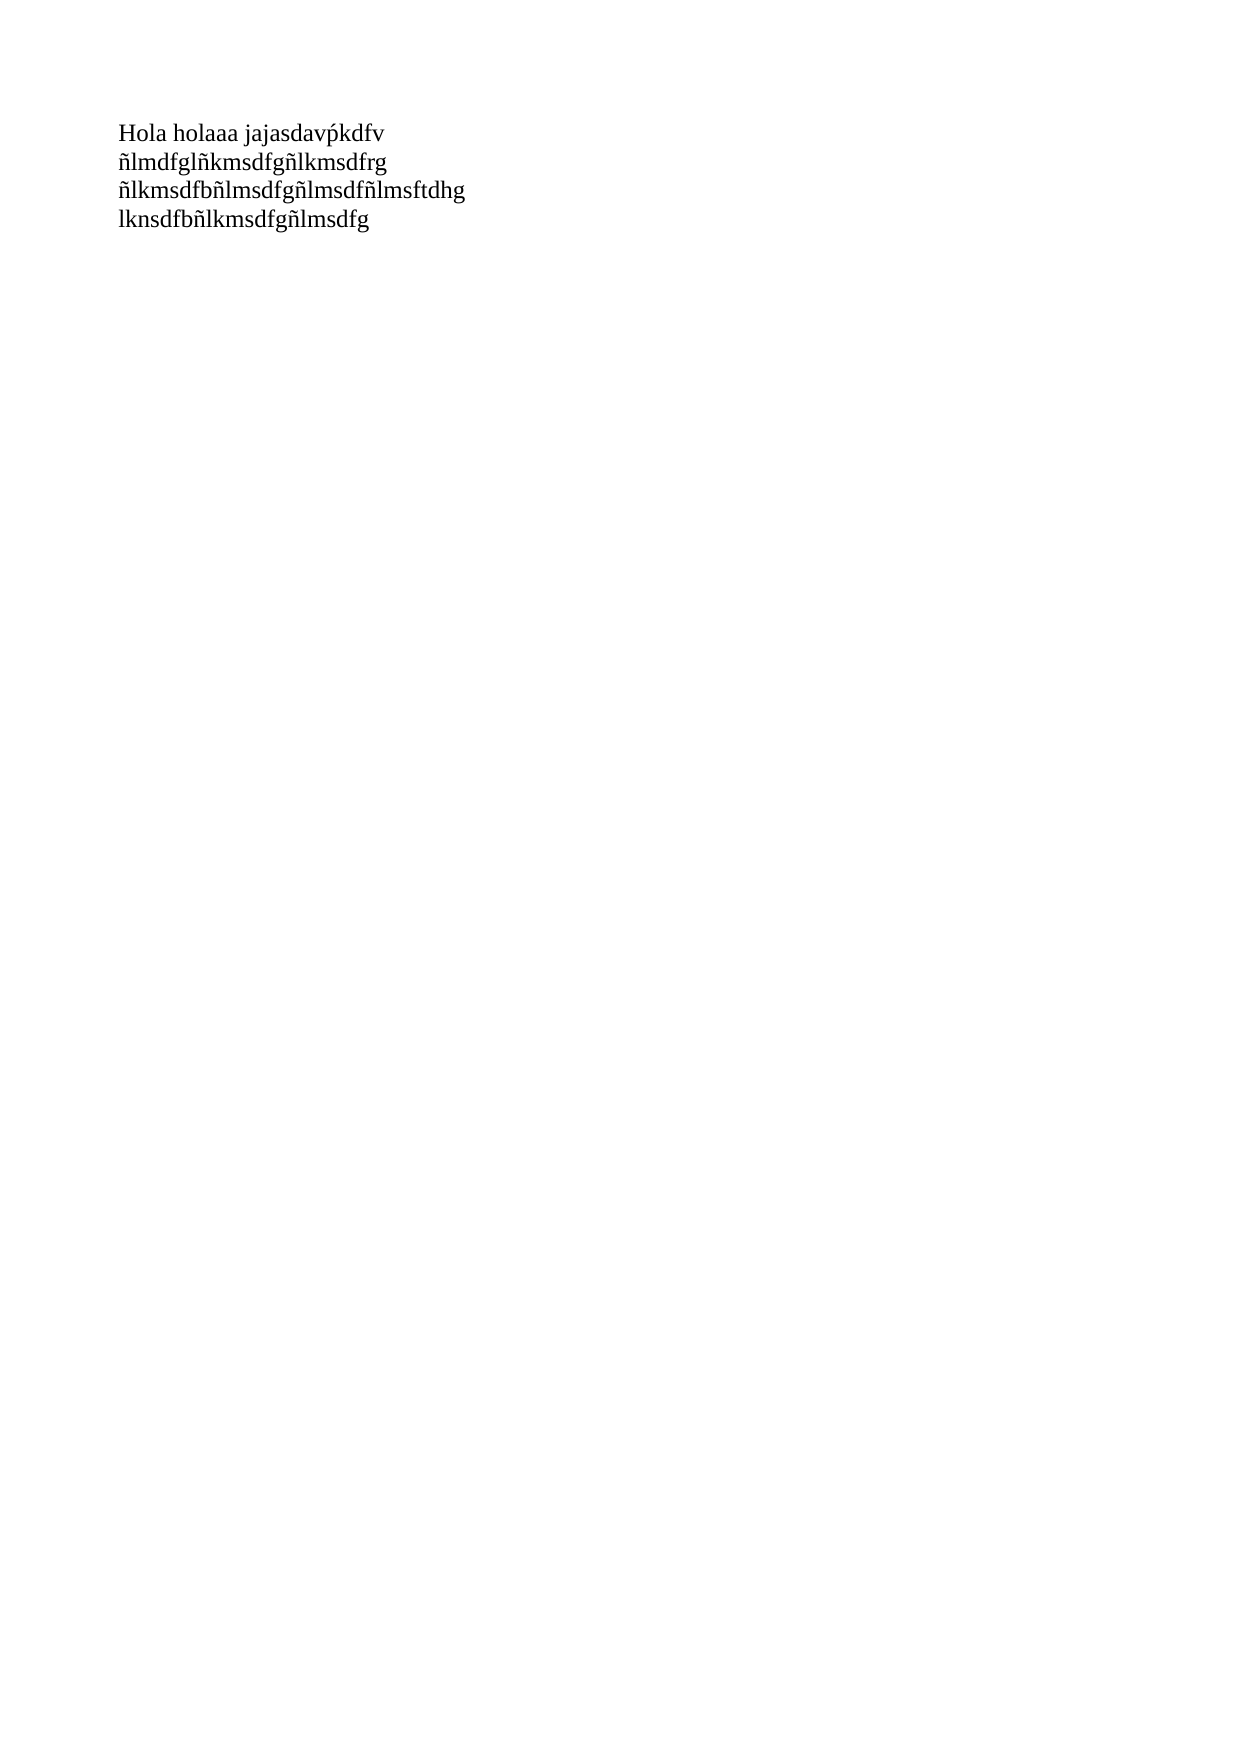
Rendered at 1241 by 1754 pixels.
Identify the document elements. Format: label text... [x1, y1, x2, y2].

text ñlkmsdfbñlmsdfgñlmsdfñlmsftdhg [118, 176, 1122, 204]
text Hola holaaa jajasdavṕkdfv [118, 118, 1122, 147]
text ñlmdfglñkmsdfgñlkmsdfrg [118, 147, 1122, 176]
text lknsdfbñlkmsdfgñlmsdfg [118, 204, 1122, 233]
